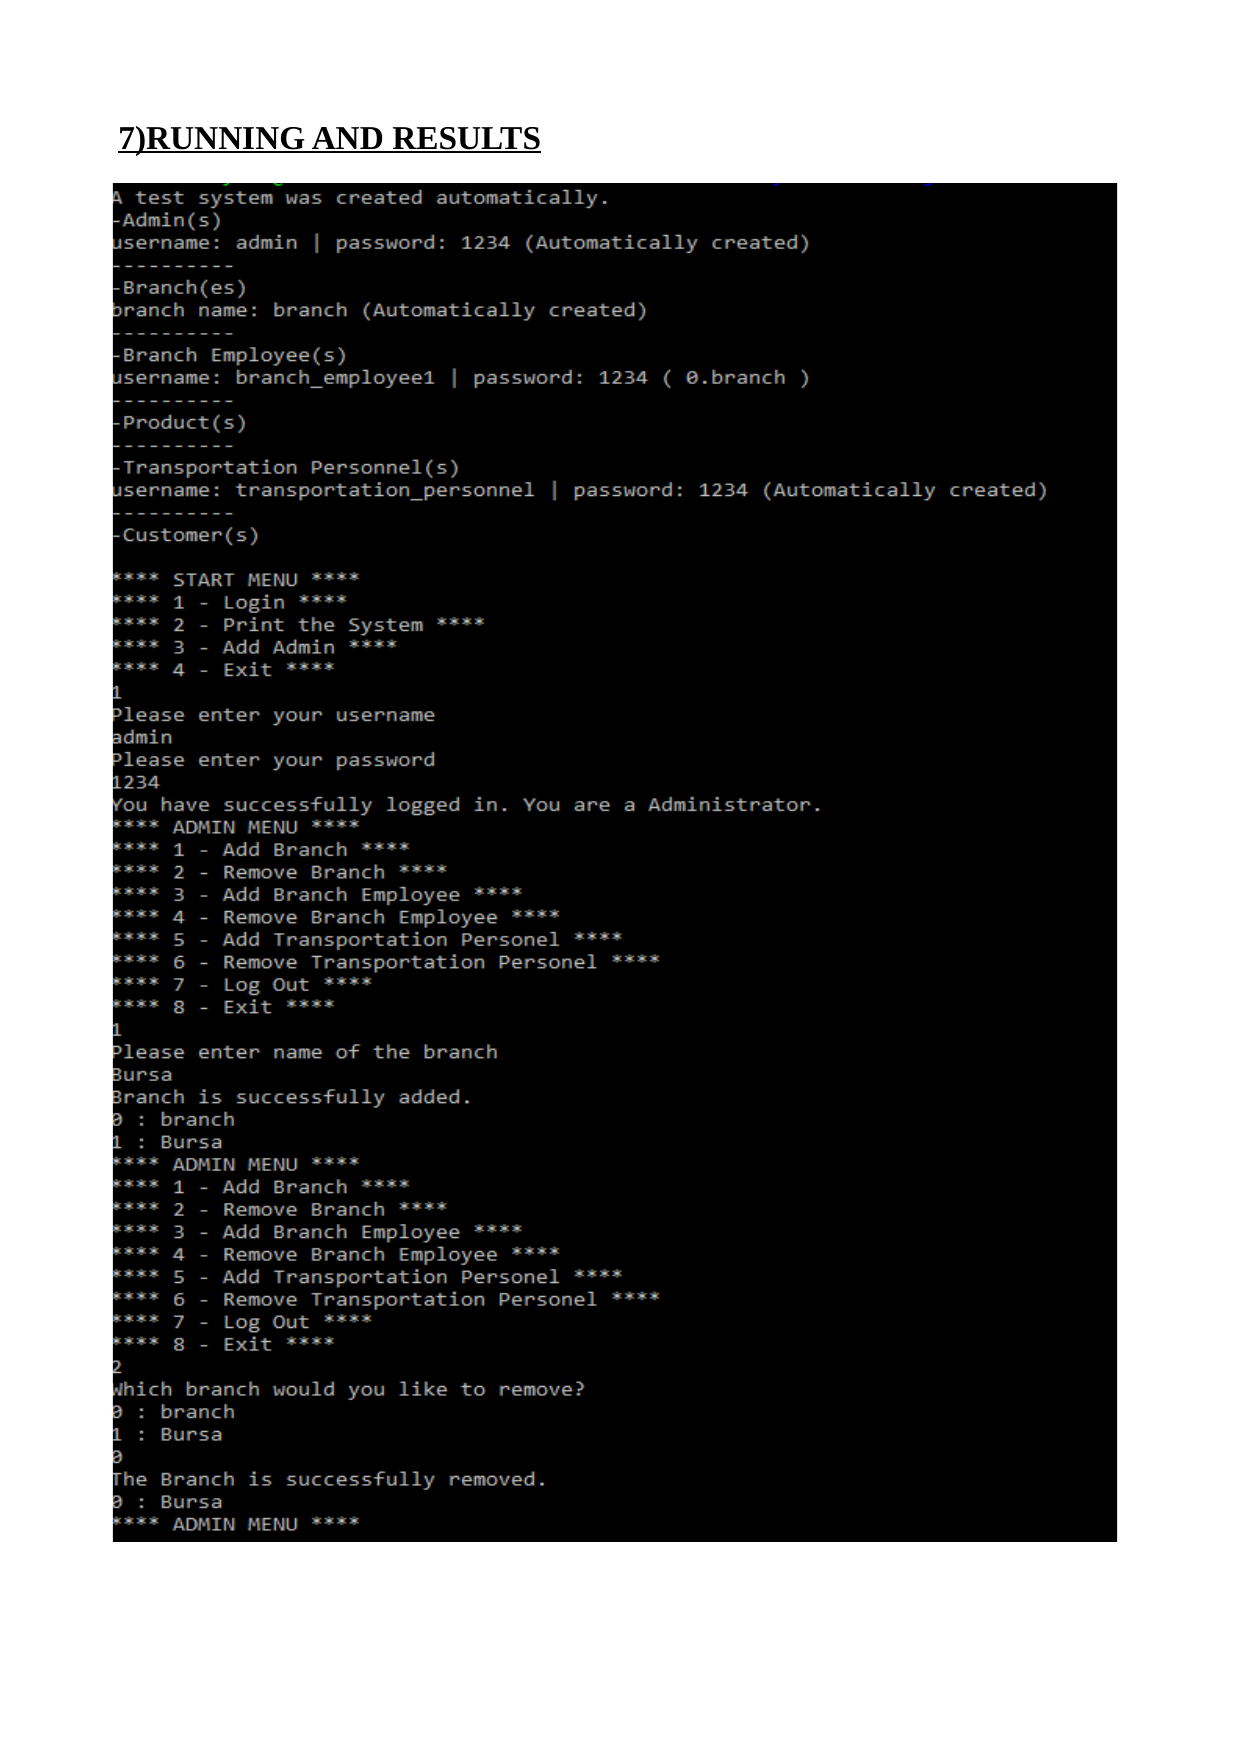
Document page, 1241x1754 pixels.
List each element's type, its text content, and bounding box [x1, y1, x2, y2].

text 7)RUNNING AND RESULTS [118, 118, 1122, 156]
picture [112, 183, 1118, 1542]
